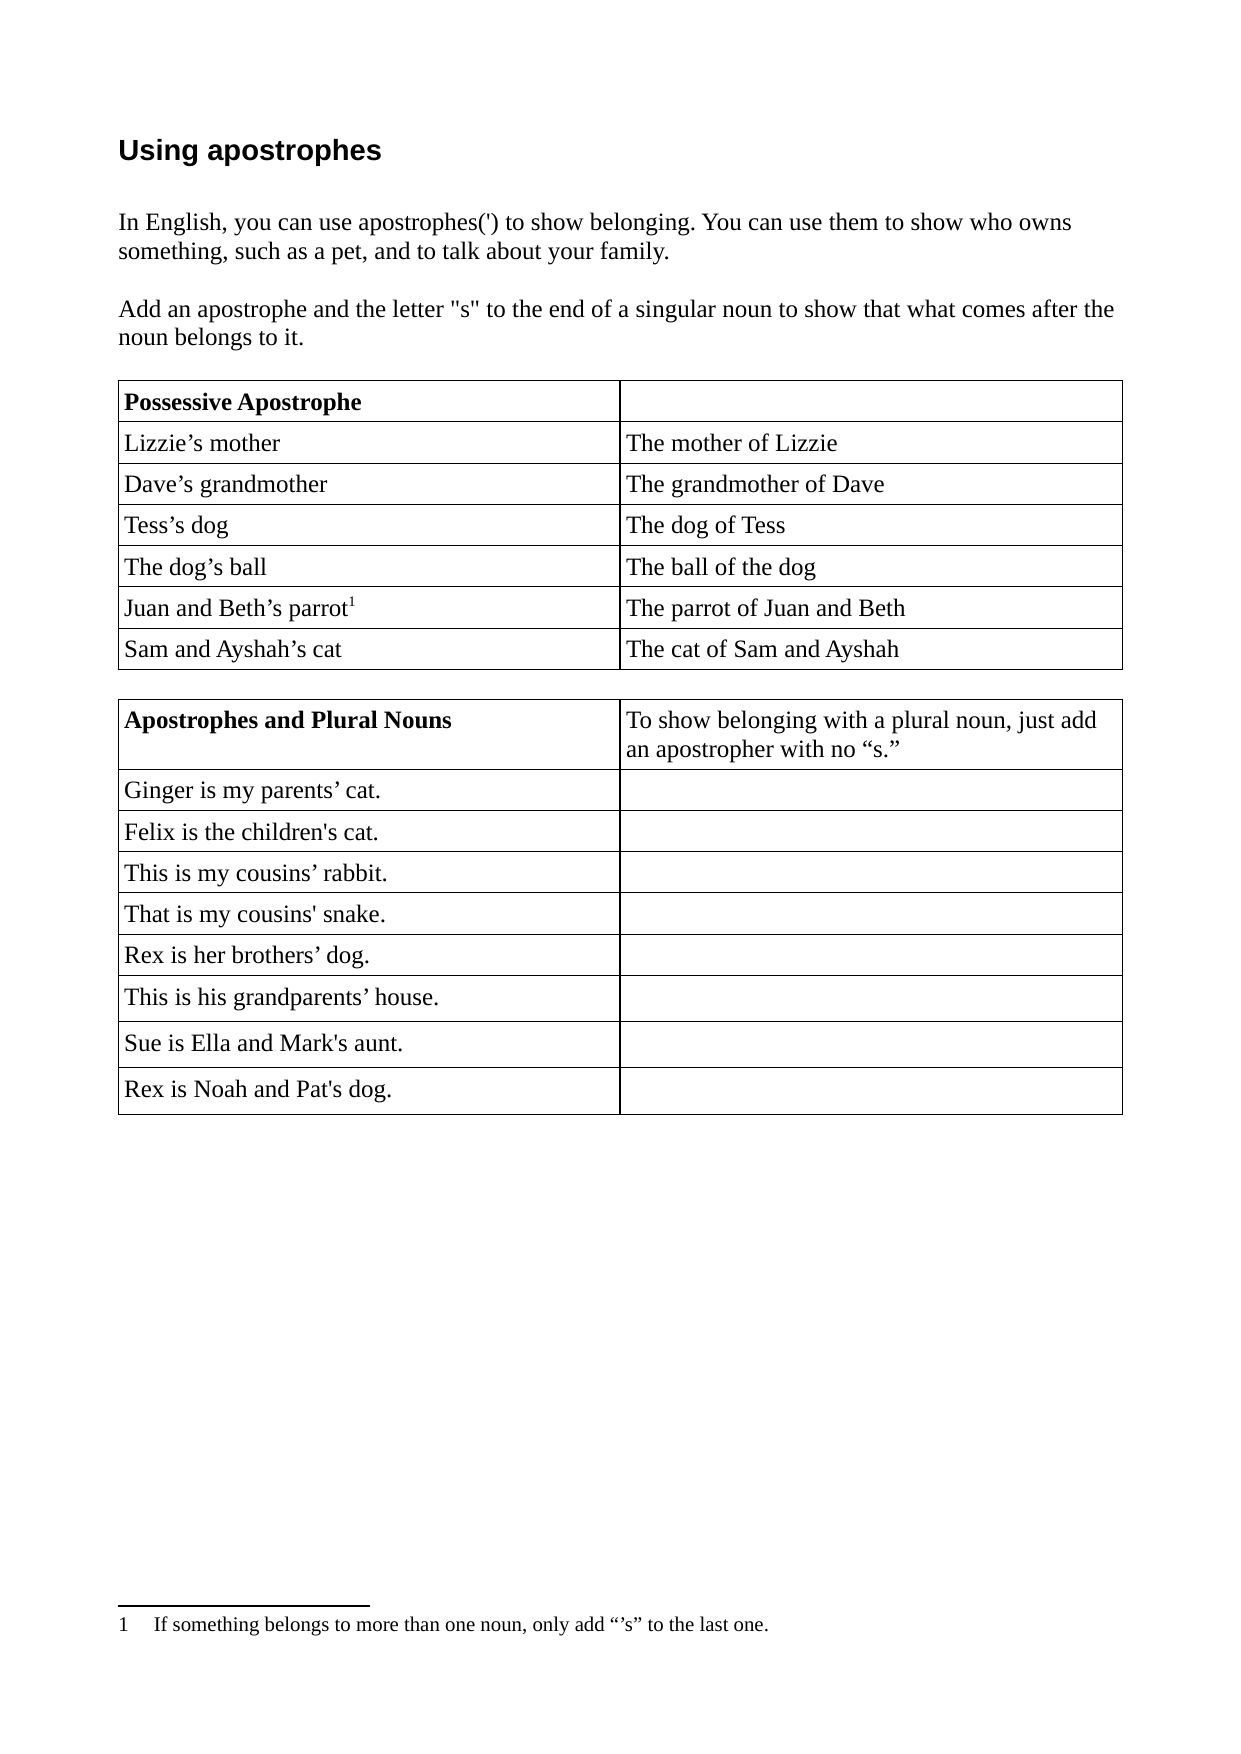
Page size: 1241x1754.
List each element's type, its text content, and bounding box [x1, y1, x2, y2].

table_cell [621, 770, 1122, 810]
table_header Apostrophes and Plural Nouns [119, 700, 619, 768]
table_cell The dog’s ball [119, 546, 619, 586]
table_cell Sam and Ayshah’s cat [119, 629, 619, 669]
table_cell [621, 852, 1122, 892]
table_cell That is my cousins' snake. [119, 893, 619, 933]
table_cell [621, 811, 1122, 851]
table_cell Tess’s dog [119, 505, 619, 545]
table_cell Ginger is my parents’ cat. [119, 770, 619, 810]
table_cell Rex is Noah and Pat's dog. [119, 1068, 619, 1113]
table_cell Lizzie’s mother [119, 422, 619, 462]
table_cell Sue is Ella and Mark's aunt. [119, 1022, 619, 1067]
table_header To show belonging with a plural noun, just add an apostropher with no “s.” [621, 700, 1122, 768]
table_cell [621, 935, 1122, 975]
table_cell The mother of Lizzie [621, 422, 1122, 462]
subtitle Using apostrophes [118, 133, 1122, 166]
table_cell Juan and Beth’s parrot [119, 587, 619, 627]
table_cell [621, 976, 1122, 1021]
table_cell Rex is her brothers’ dog. [119, 935, 619, 975]
table_cell Dave’s grandmother [119, 464, 619, 504]
table_cell [621, 893, 1122, 933]
table_cell The parrot of Juan and Beth [621, 587, 1122, 627]
text In English, you can use apostrophes(') to show belonging. You can use them to show who owns something, such as a pet, and to talk about your family. [118, 207, 1122, 265]
table_cell [621, 1068, 1122, 1113]
table_header [621, 381, 1122, 421]
table_cell [621, 1022, 1122, 1067]
table_cell The ball of the dog [621, 546, 1122, 586]
table_cell This is my cousins’ rabbit. [119, 852, 619, 892]
table_cell The grandmother of Dave [621, 464, 1122, 504]
text Add an apostrophe and the letter "s" to the end of a singular noun to show that what comes after the noun belongs to it. [118, 294, 1122, 351]
table_cell The dog of Tess [621, 505, 1122, 545]
table_cell This is his grandparents’ house. [119, 976, 619, 1021]
table_cell Felix is the children's cat. [119, 811, 619, 851]
table_cell The cat of Sam and Ayshah [621, 629, 1122, 669]
table_header Possessive Apostrophe [119, 381, 619, 421]
